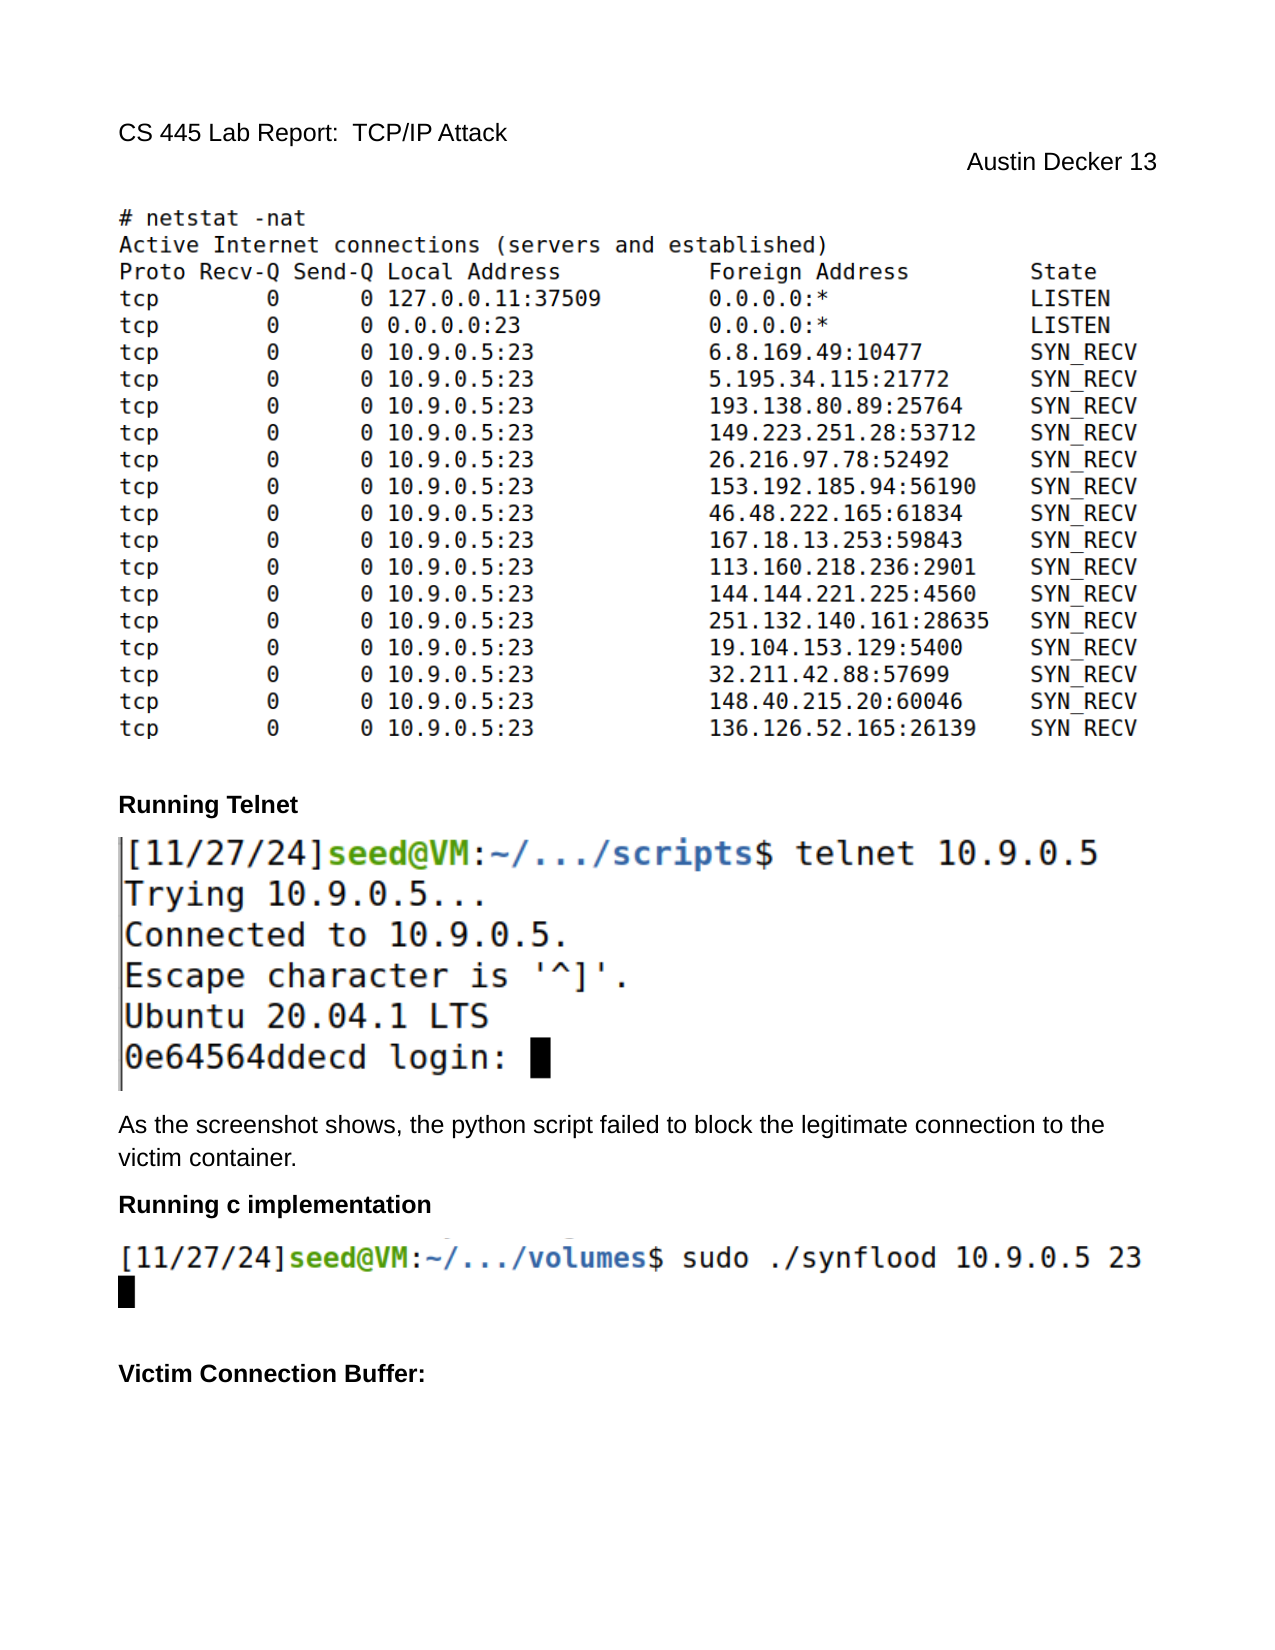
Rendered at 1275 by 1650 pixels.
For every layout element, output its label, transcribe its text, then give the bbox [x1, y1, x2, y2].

picture [118, 1238, 1157, 1308]
text Victim Connection Buffer: [118, 1359, 1157, 1388]
text As the screenshot shows, the python script failed to block the legitimate connection to the victim container. [118, 1110, 1157, 1172]
text Running c implementation [118, 1190, 1157, 1219]
picture [118, 205, 1157, 739]
text Running Telnet [118, 790, 1157, 819]
picture [118, 837, 1101, 1091]
